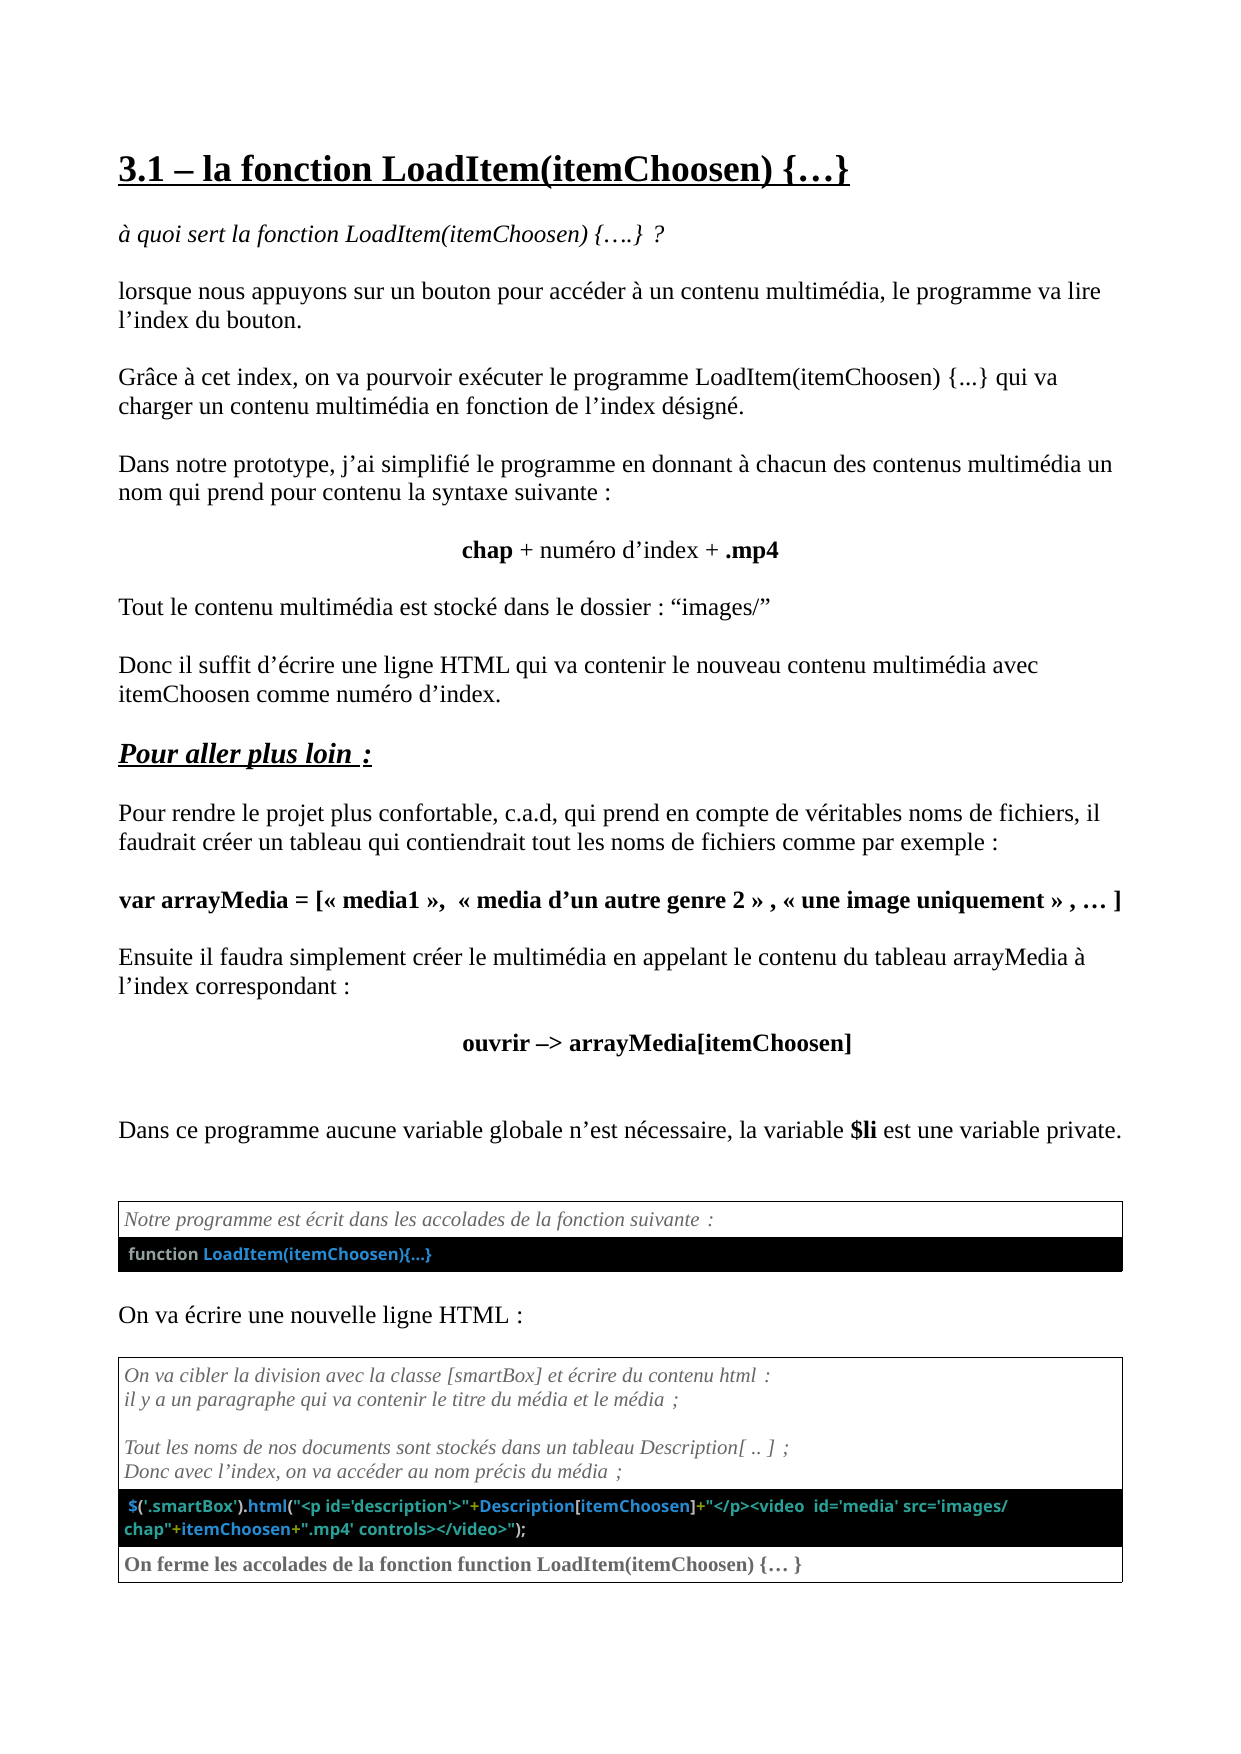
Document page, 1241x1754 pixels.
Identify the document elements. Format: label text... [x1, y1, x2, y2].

text Pour rendre le projet plus confortable, c.a.d, qui prend en compte de véritables noms de fichiers, il faudrait créer un tableau qui contiendrait tout les noms de fichiers comme par exemple : [118, 798, 1122, 856]
text chap + numéro d’index + .mp4 [118, 535, 1122, 564]
table_header Notre programme est écrit dans les accolades de la fonction suivante : [119, 1202, 1122, 1237]
table_cell function LoadItem(itemChoosen){...} [119, 1238, 1122, 1271]
text à quoi sert la fonction LoadItem(itemChoosen) {….} ? [118, 219, 1122, 247]
table_cell On ferme les accolades de la fonction function LoadItem(itemChoosen) {… } [119, 1547, 1122, 1582]
text Dans ce programme aucune variable globale n’est nécessaire, la variable $li est une variable private. [118, 1115, 1122, 1143]
table_header On va cibler la division avec la classe [smartBox] et écrire du contenu html : il y a un paragraphe qui va contenir le titre du média et le média ; Tout les noms de nos documents sont stockés dans un tableau Description[ .. ] ; Donc avec l’index, on va accéder au nom précis du média ; [119, 1358, 1122, 1489]
text Donc il suffit d’écrire une ligne HTML qui va contenir le nouveau contenu multimédia avec itemChoosen comme numéro d’index. [118, 650, 1122, 707]
text 3.1 – la fonction LoadItem(itemChoosen) {…} [118, 147, 1122, 190]
table_cell $('.smartBox').html("<p id='description'>"+Description[itemChoosen]+"</p><video id='media' src='images/chap"+itemChoosen+".mp4' controls></video>"); [119, 1490, 1122, 1546]
text Grâce à cet index, on va pourvoir exécuter le programme LoadItem(itemChoosen) {...} qui va charger un contenu multimédia en fonction de l’index désigné. [118, 362, 1122, 420]
text Pour aller plus loin : [118, 736, 1122, 770]
text lorsque nous appuyons sur un bouton pour accéder à un contenu multimédia, le programme va lire l’index du bouton. [118, 276, 1122, 334]
text var arrayMedia = [« media1 », « media d’un autre genre 2 » , « une image uniquement » , … ] [118, 885, 1122, 913]
text Tout le contenu multimédia est stocké dans le dossier : “images/” [118, 592, 1122, 621]
text On va écrire une nouvelle ligne HTML : [118, 1300, 1122, 1328]
text ouvrir –> arrayMedia[itemChoosen] [118, 1028, 1122, 1057]
text Ensuite il faudra simplement créer le multimédia en appelant le contenu du tableau arrayMedia à l’index correspondant : [118, 942, 1122, 1000]
text Dans notre prototype, j’ai simplifié le programme en donnant à chacun des contenus multimédia un nom qui prend pour contenu la syntaxe suivante : [118, 449, 1122, 506]
